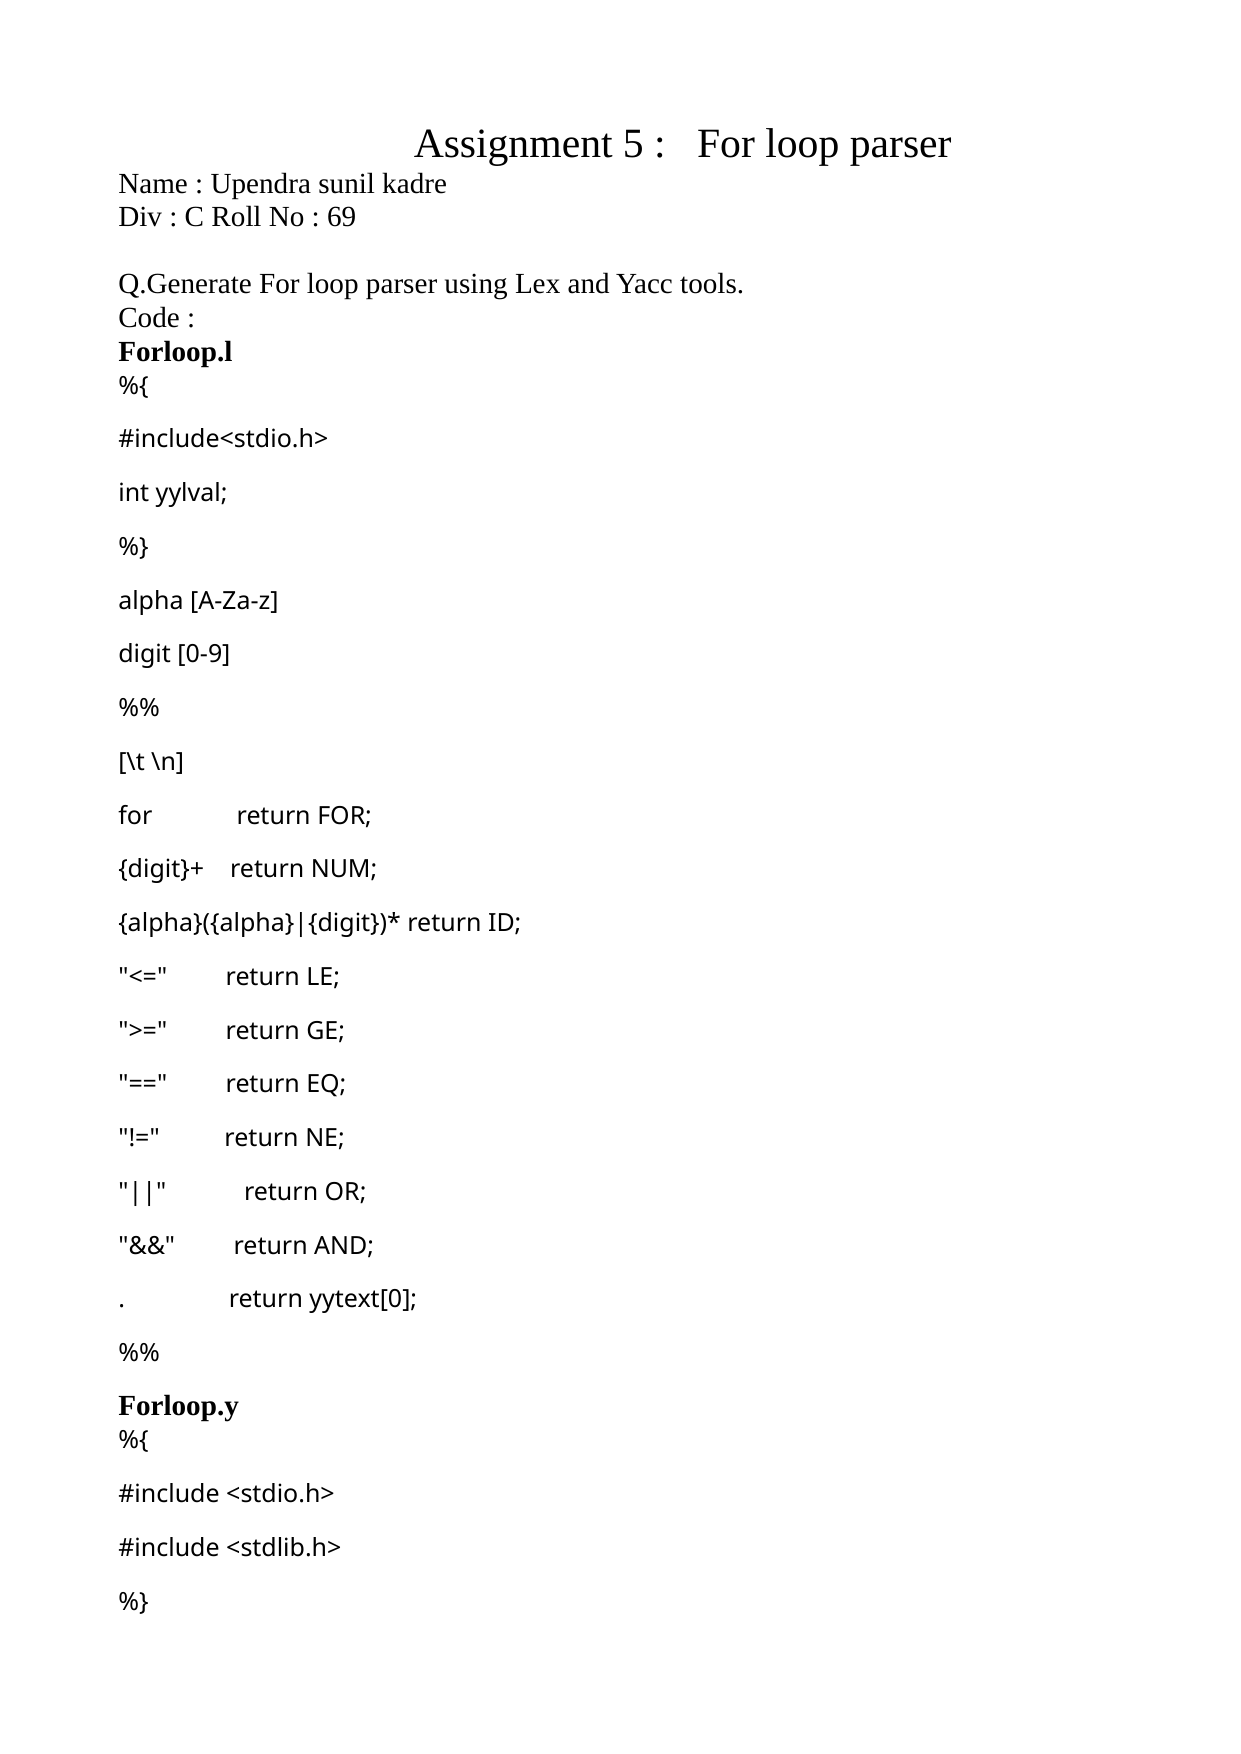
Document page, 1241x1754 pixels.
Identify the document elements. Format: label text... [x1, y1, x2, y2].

text ">=" return GE; [118, 1012, 1122, 1046]
text %{ [118, 1422, 1122, 1456]
text Assignment 5 : For loop parser [118, 118, 1122, 166]
text alpha [A-Za-z] [118, 582, 1122, 616]
text %} [118, 1583, 1122, 1617]
text Div : C Roll No : 69 [118, 199, 1122, 233]
text {alpha}({alpha}|{digit})* return ID; [118, 905, 1122, 939]
text . return yytext[0]; [118, 1281, 1122, 1315]
text Q.Generate For loop parser using Lex and Yacc tools. [118, 267, 1122, 300]
text %% [118, 690, 1122, 724]
text Forloop.l [118, 334, 1122, 367]
text %{ [118, 367, 1122, 401]
text [\t \n] [118, 743, 1122, 778]
text digit [0-9] [118, 636, 1122, 670]
text #include <stdlib.h> [118, 1529, 1122, 1564]
text "==" return EQ; [118, 1066, 1122, 1100]
text "<=" return LE; [118, 958, 1122, 993]
text %} [118, 528, 1122, 563]
text "&&" return AND; [118, 1227, 1122, 1261]
text #include <stdio.h> [118, 1476, 1122, 1510]
text {digit}+ return NUM; [118, 851, 1122, 885]
text Forloop.y [118, 1388, 1122, 1422]
text #include<stdio.h> [118, 421, 1122, 455]
text int yylval; [118, 475, 1122, 509]
text %% [118, 1335, 1122, 1369]
text for return FOR; [118, 797, 1122, 831]
text "||" return OR; [118, 1173, 1122, 1208]
text Code : [118, 300, 1122, 334]
text Name : Upendra sunil kadre [118, 166, 1122, 199]
text "!=" return NE; [118, 1120, 1122, 1154]
